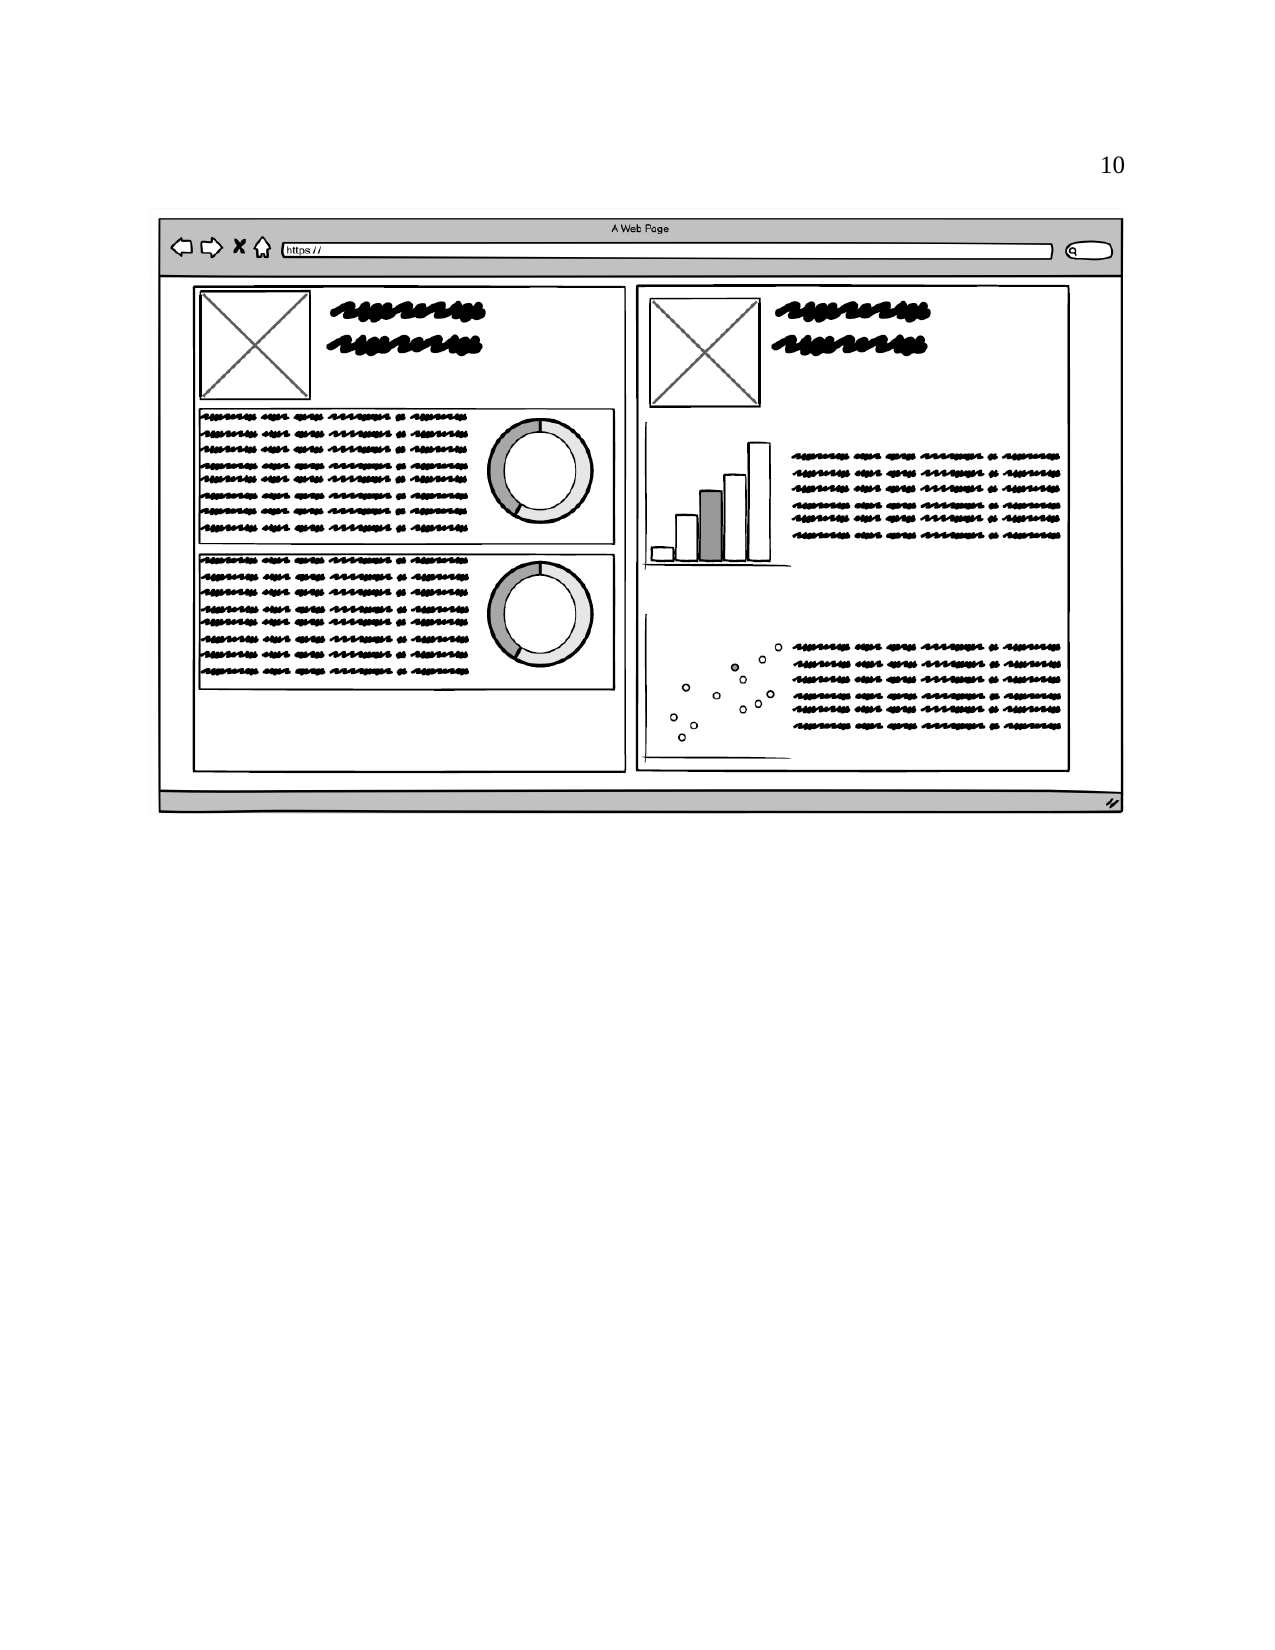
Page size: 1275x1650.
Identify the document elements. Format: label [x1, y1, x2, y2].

picture [150, 208, 1125, 814]
